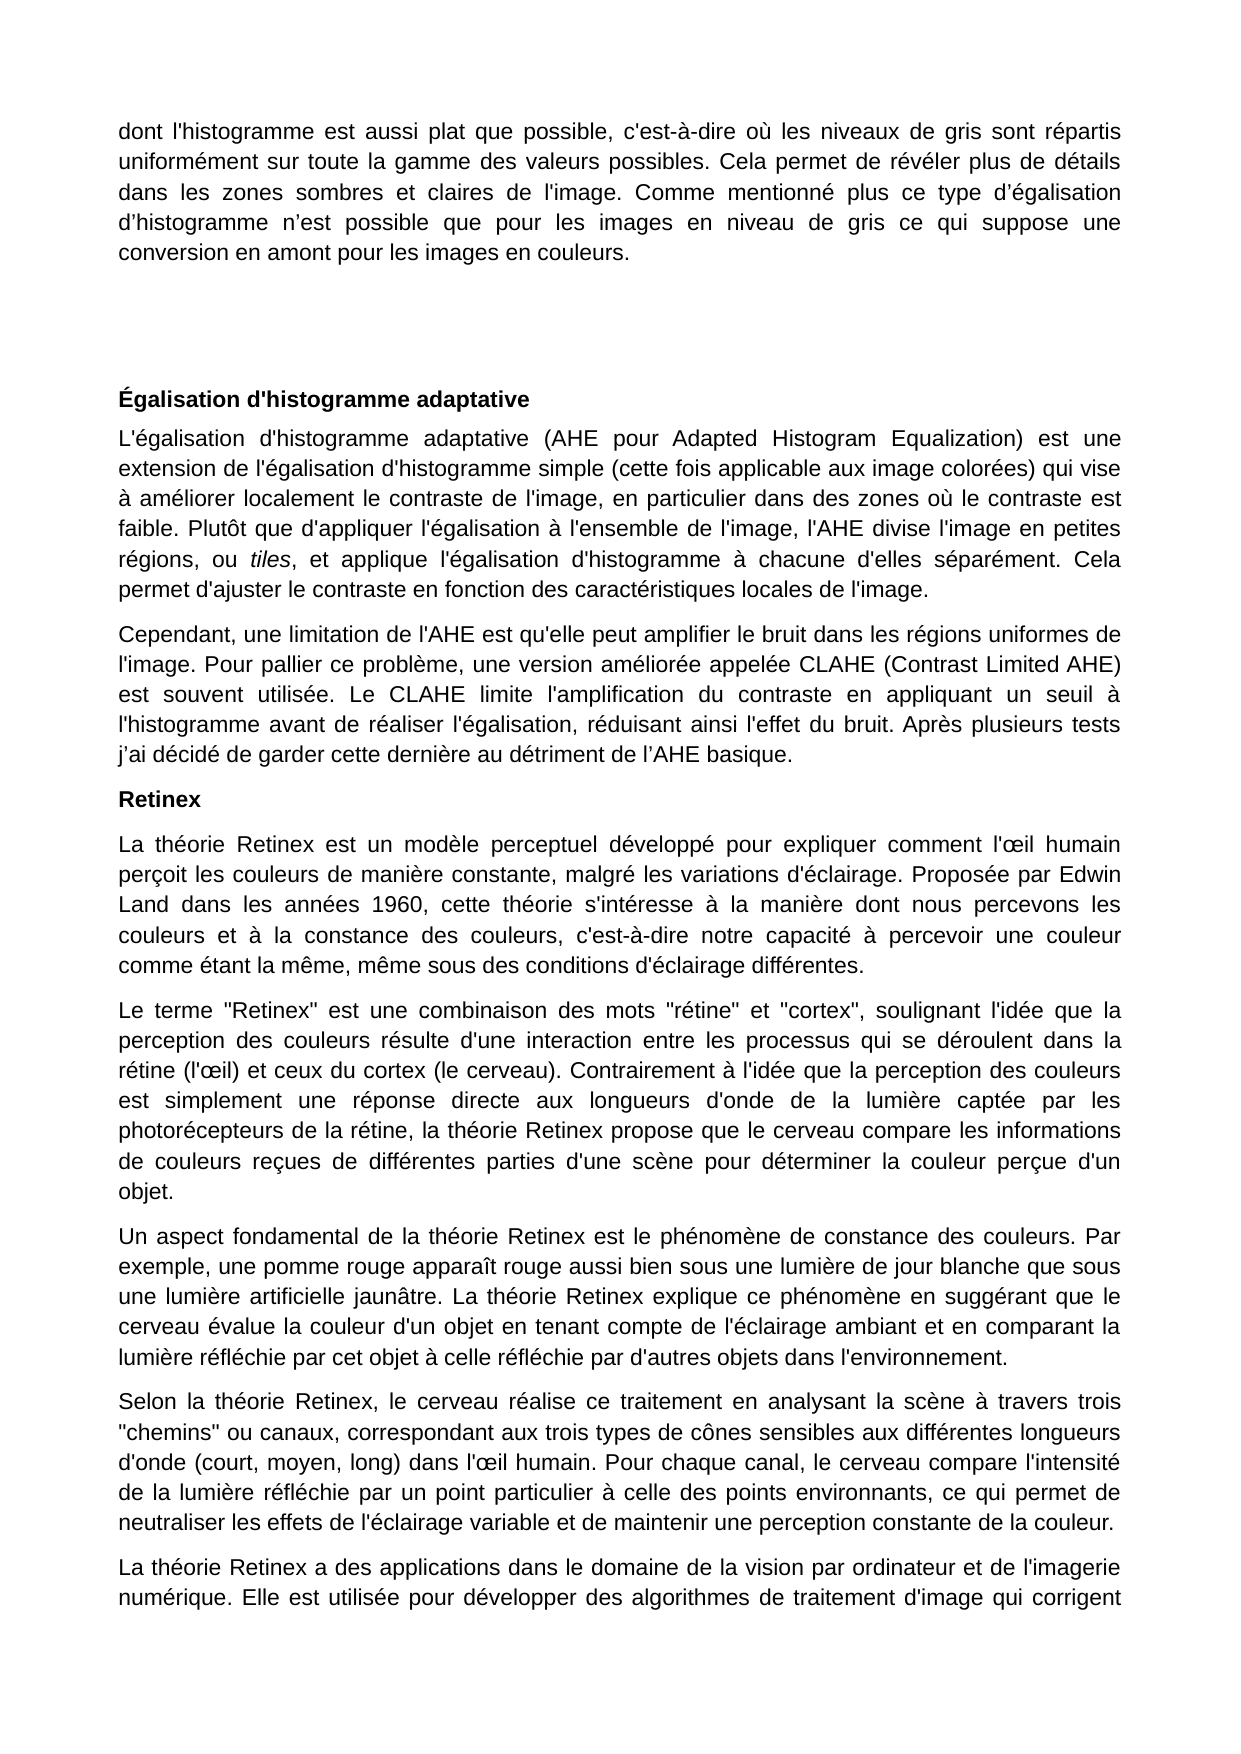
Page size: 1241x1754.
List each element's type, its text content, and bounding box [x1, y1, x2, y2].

text L'égalisation d'histogramme adaptative (AHE pour Adapted Histogram Equalization) est une extension de l'égalisation d'histogramme simple (cette fois applicable aux image colorées) qui vise à améliorer localement le contraste de l'image, en particulier dans des zones où le contraste est faible. Plutôt que d'appliquer l'égalisation à l'ensemble de l'image, l'AHE divise l'image en petites régions, ou tiles, et applique l'égalisation d'histogramme à chacune d'elles séparément. Cela permet d'ajuster le contraste en fonction des caractéristiques locales de l'image. [118, 425, 1122, 602]
text Un aspect fondamental de la théorie Retinex est le phénomène de constance des couleurs. Par exemple, une pomme rouge apparaît rouge aussi bien sous une lumière de jour blanche que sous une lumière artificielle jaunâtre. La théorie Retinex explique ce phénomène en suggérant que le cerveau évalue la couleur d'un objet en tenant compte de l'éclairage ambiant et en comparant la lumière réfléchie par cet objet à celle réfléchie par d'autres objets dans l'environnement. [118, 1223, 1122, 1370]
text Le terme "Retinex" est une combinaison des mots "rétine" et "cortex", soulignant l'idée que la perception des couleurs résulte d'une interaction entre les processus qui se déroulent dans la rétine (l'œil) et ceux du cortex (le cerveau). Contrairement à l'idée que la perception des couleurs est simplement une réponse directe aux longueurs d'onde de la lumière captée par les photorécepteurs de la rétine, la théorie Retinex propose que le cerveau compare les informations de couleurs reçues de différentes parties d'une scène pour déterminer la couleur perçue d'un objet. [118, 997, 1122, 1204]
text Cependant, une limitation de l'AHE est qu'elle peut amplifier le bruit dans les régions uniformes de l'image. Pour pallier ce problème, une version améliorée appelée CLAHE (Contrast Limited AHE) est souvent utilisée. Le CLAHE limite l'amplification du contraste en appliquant un seuil à l'histogramme avant de réaliser l'égalisation, réduisant ainsi l'effet du bruit. Après plusieurs tests j’ai décidé de garder cette dernière au détriment de l’AHE basique. [118, 621, 1122, 768]
subtitle Égalisation d'histogramme adaptative [118, 386, 1122, 412]
text dont l'histogramme est aussi plat que possible, c'est-à-dire où les niveaux de gris sont répartis uniformément sur toute la gamme des valeurs possibles. Cela permet de révéler plus de détails dans les zones sombres et claires de l'image. Comme mentionné plus ce type d’égalisation d’histogramme n’est possible que pour les images en niveau de gris ce qui suppose une conversion en amont pour les images en couleurs. [118, 118, 1122, 265]
text Selon la théorie Retinex, le cerveau réalise ce traitement en analysant la scène à travers trois "chemins" ou canaux, correspondant aux trois types de cônes sensibles aux différentes longueurs d'onde (court, moyen, long) dans l'œil humain. Pour chaque canal, le cerveau compare l'intensité de la lumière réfléchie par un point particulier à celle des points environnants, ce qui permet de neutraliser les effets de l'éclairage variable et de maintenir une perception constante de la couleur. [118, 1388, 1122, 1535]
text Retinex [118, 786, 1122, 812]
text La théorie Retinex est un modèle perceptuel développé pour expliquer comment l'œil humain perçoit les couleurs de manière constante, malgré les variations d'éclairage. Proposée par Edwin Land dans les années 1960, cette théorie s'intéresse à la manière dont nous percevons les couleurs et à la constance des couleurs, c'est-à-dire notre capacité à percevoir une couleur comme étant la même, même sous des conditions d'éclairage différentes. [118, 831, 1122, 978]
text La théorie Retinex a des applications dans le domaine de la vision par ordinateur et de l'imagerie numérique. Elle est utilisée pour développer des algorithmes de traitement d'image qui corrigent [118, 1554, 1122, 1610]
